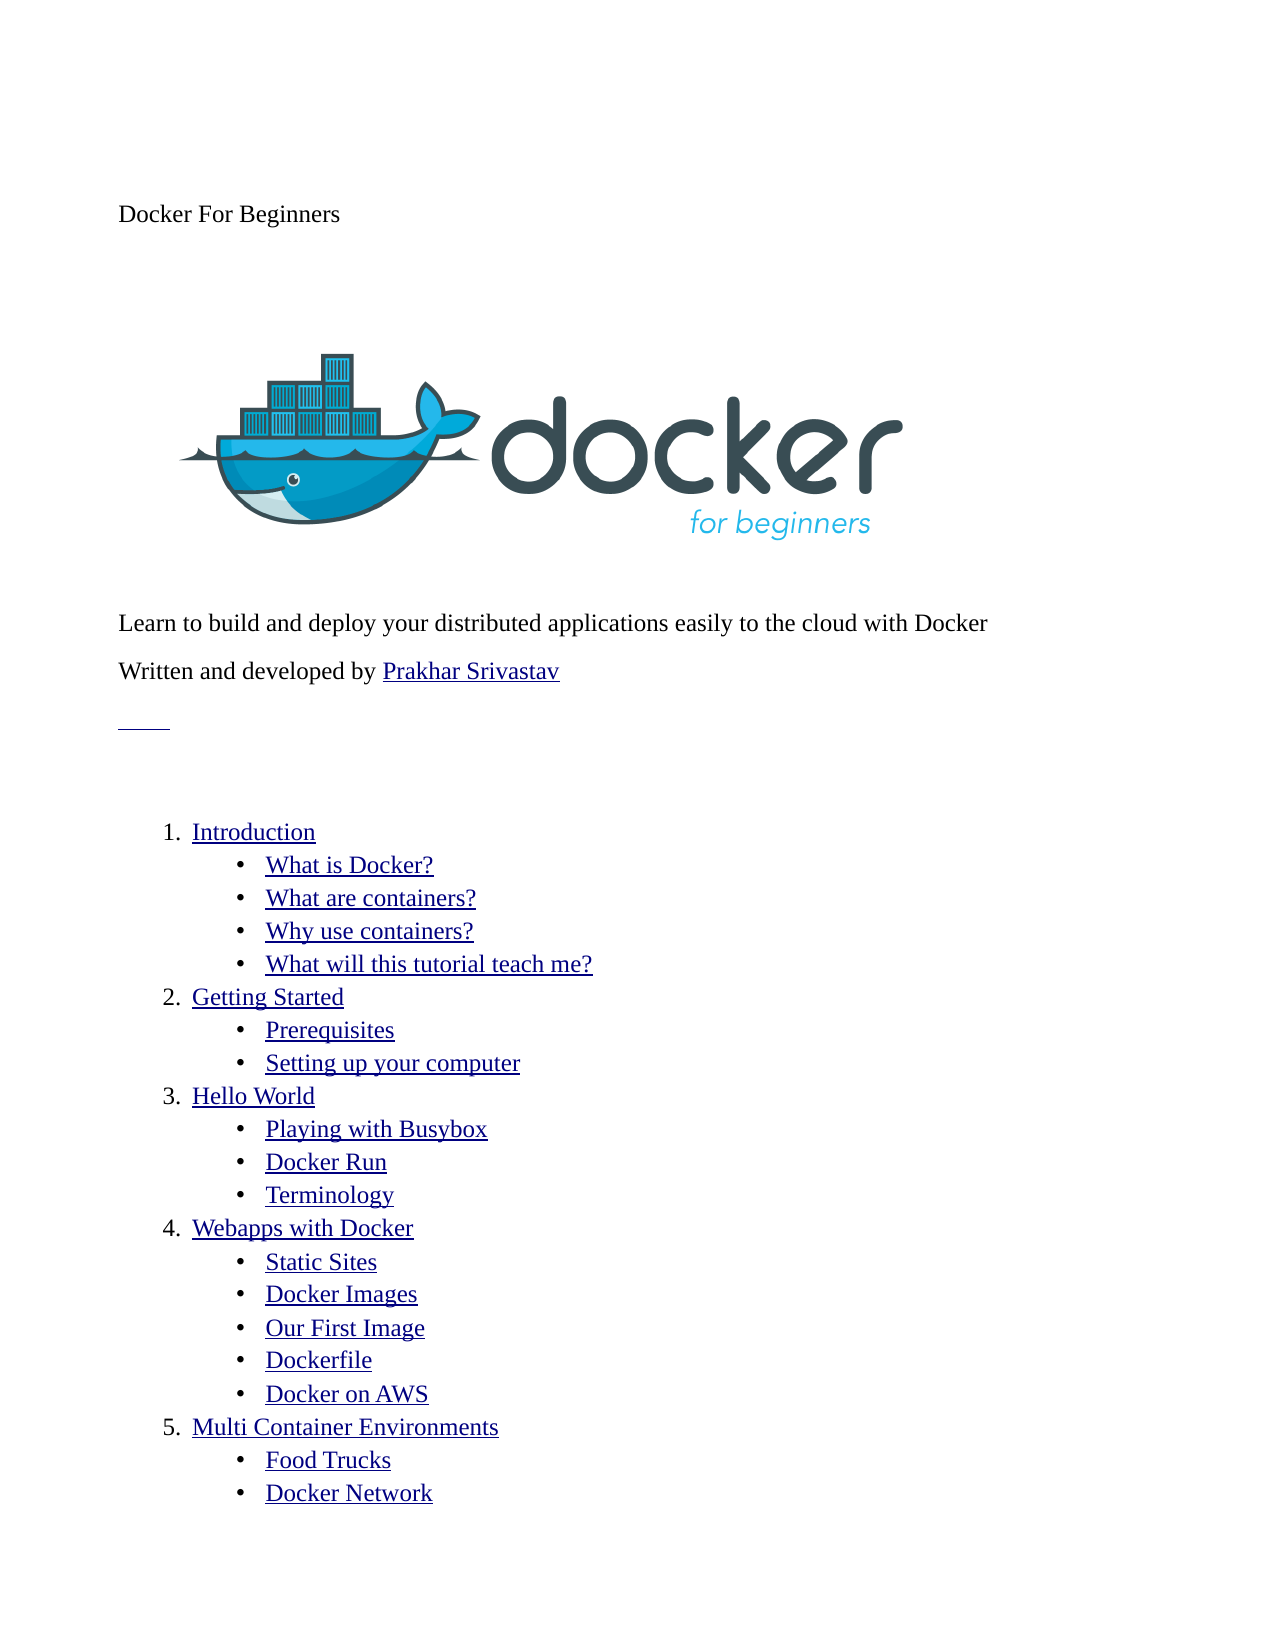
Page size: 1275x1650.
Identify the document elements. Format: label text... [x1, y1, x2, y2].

text Docker For Beginners [118, 199, 1157, 227]
list Webapps with Docker [162, 1213, 1157, 1242]
text   [118, 704, 1157, 732]
list Multi Container Environments [162, 1412, 1157, 1440]
list What are containers? [236, 883, 1157, 912]
list What will this tutorial teach me? [236, 949, 1157, 978]
list Why use containers? [236, 916, 1157, 945]
list Playing with Busybox [236, 1114, 1157, 1143]
text Learn to build and deploy your distributed applications easily to the cloud with Docker [118, 608, 1157, 637]
list Introduction [162, 817, 1157, 846]
list Docker Images [236, 1279, 1157, 1308]
list Static Sites [236, 1247, 1157, 1275]
picture [118, 293, 963, 585]
list Dockerfile [236, 1346, 1157, 1374]
list Prerequisites [236, 1015, 1157, 1044]
list Docker Run [236, 1147, 1157, 1176]
list Docker Network [236, 1478, 1157, 1506]
list Food Trucks [236, 1445, 1157, 1473]
list Setting up your computer [236, 1048, 1157, 1077]
list Getting Started [162, 982, 1157, 1011]
list Our First Image [236, 1313, 1157, 1341]
list What is Docker? [236, 850, 1157, 879]
text Written and developed by Prakhar Srivastav [118, 656, 1157, 685]
list Docker on AWS [236, 1379, 1157, 1407]
list Terminology [236, 1181, 1157, 1209]
list Hello World [162, 1081, 1157, 1110]
